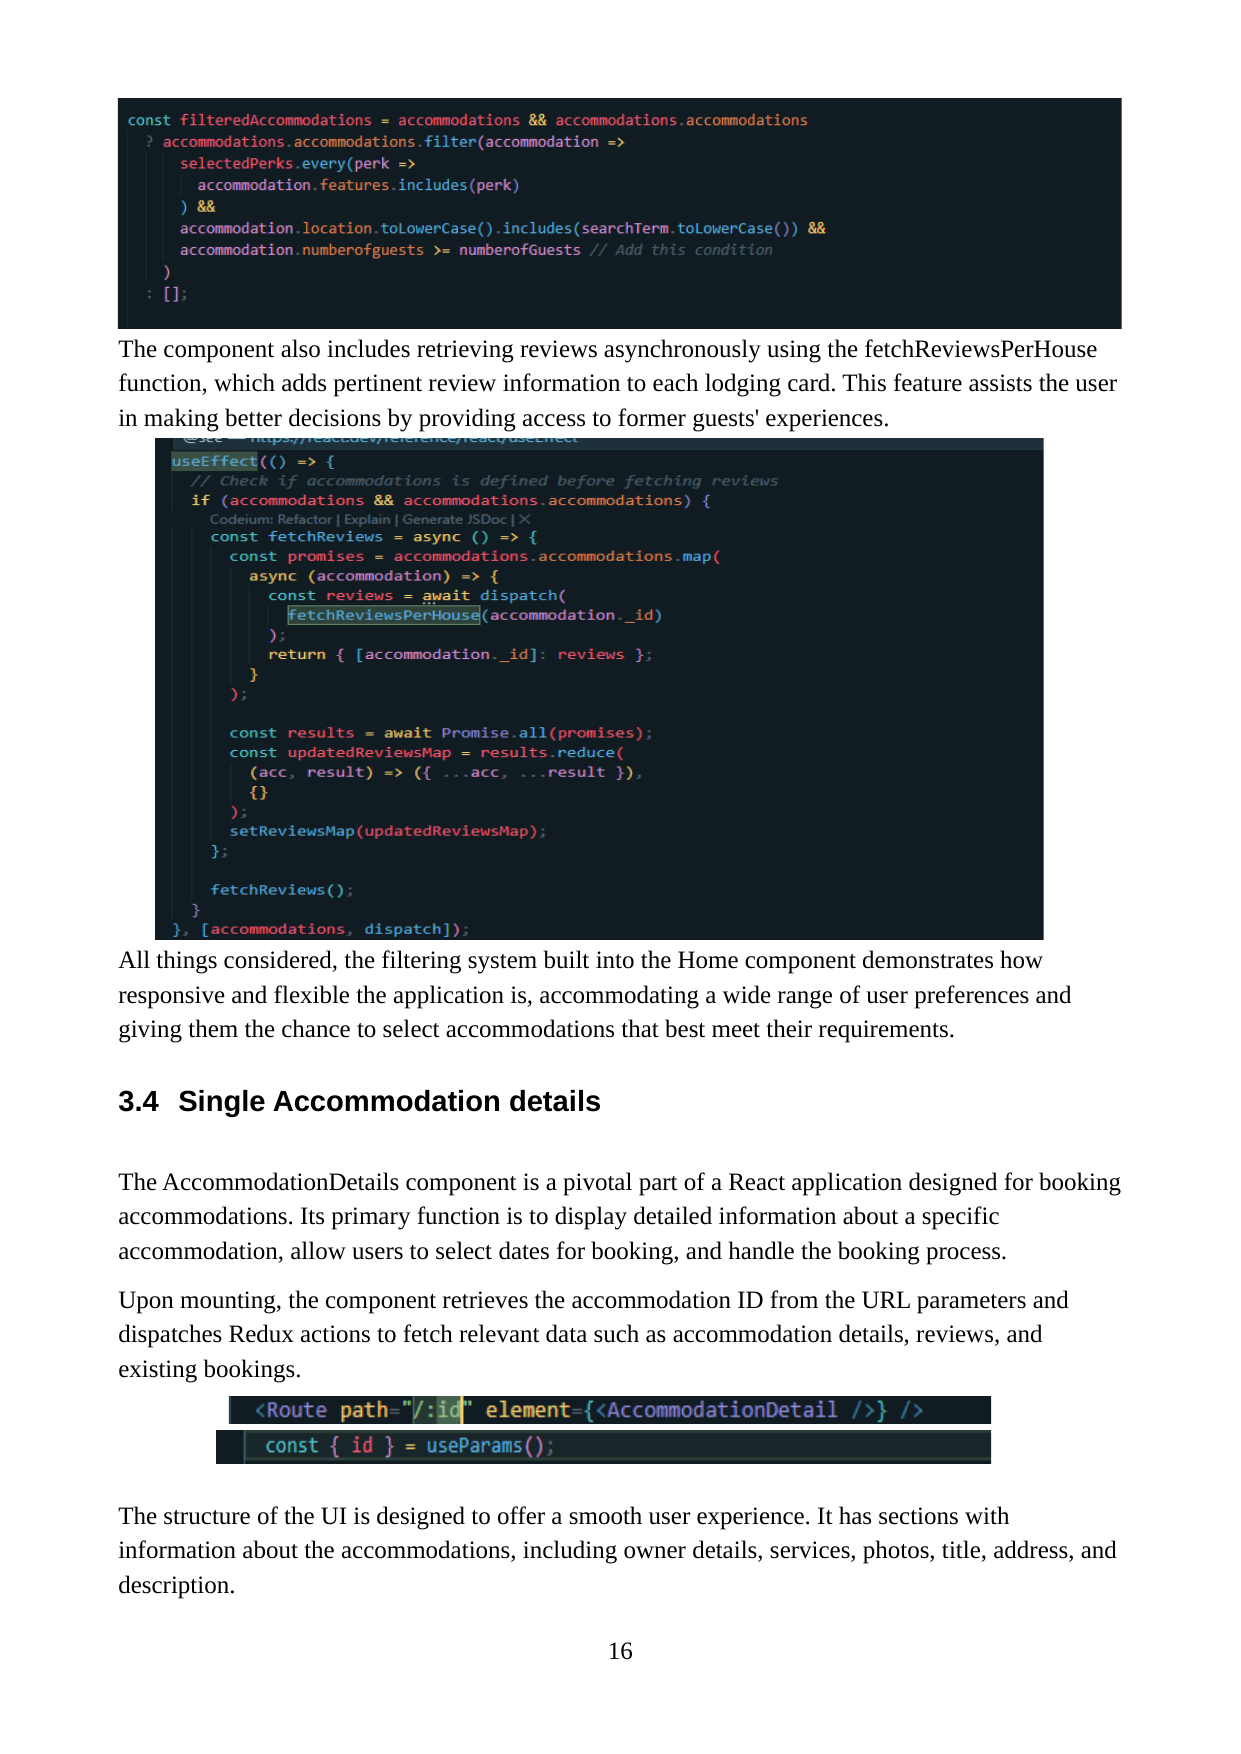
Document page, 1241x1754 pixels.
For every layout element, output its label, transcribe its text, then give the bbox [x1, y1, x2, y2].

picture [228, 1396, 992, 1424]
text The structure of the UI is designed to offer a smooth user experience. It has sections with information about the accommodations, including owner details, services, photos, title, address, and description. [118, 1501, 1122, 1599]
text Upon mounting, the component retrieves the accommodation ID from the URL parameters and dispatches Redux actions to fetch relevant data such as accommodation details, reviews, and existing bookings. [118, 1285, 1122, 1383]
text The component also includes retrieving reviews asynchronously using the fetchReviewsPerHouse function, which adds pertinent review information to each lodging card. This feature assists the user in making better decisions by providing access to former guests' experiences. [118, 329, 1122, 432]
text [118, 75, 1122, 98]
picture [216, 1430, 992, 1464]
picture [155, 438, 1044, 940]
subtitle Single Accommodation details [118, 1084, 1122, 1118]
text All things considered, the filtering system built into the Home component demonstrates how responsive and flexible the application is, accommodating a wide range of user preferences and giving them the chance to select accommodations that best meet their requirements. [118, 452, 1122, 1043]
picture [117, 98, 1122, 329]
text The AccommodationDetails component is a pivotal part of a React application designed for booking accommodations. Its primary function is to display detailed information about a specific accommodation, allow users to select dates for booking, and handle the booking process. [118, 1167, 1122, 1264]
